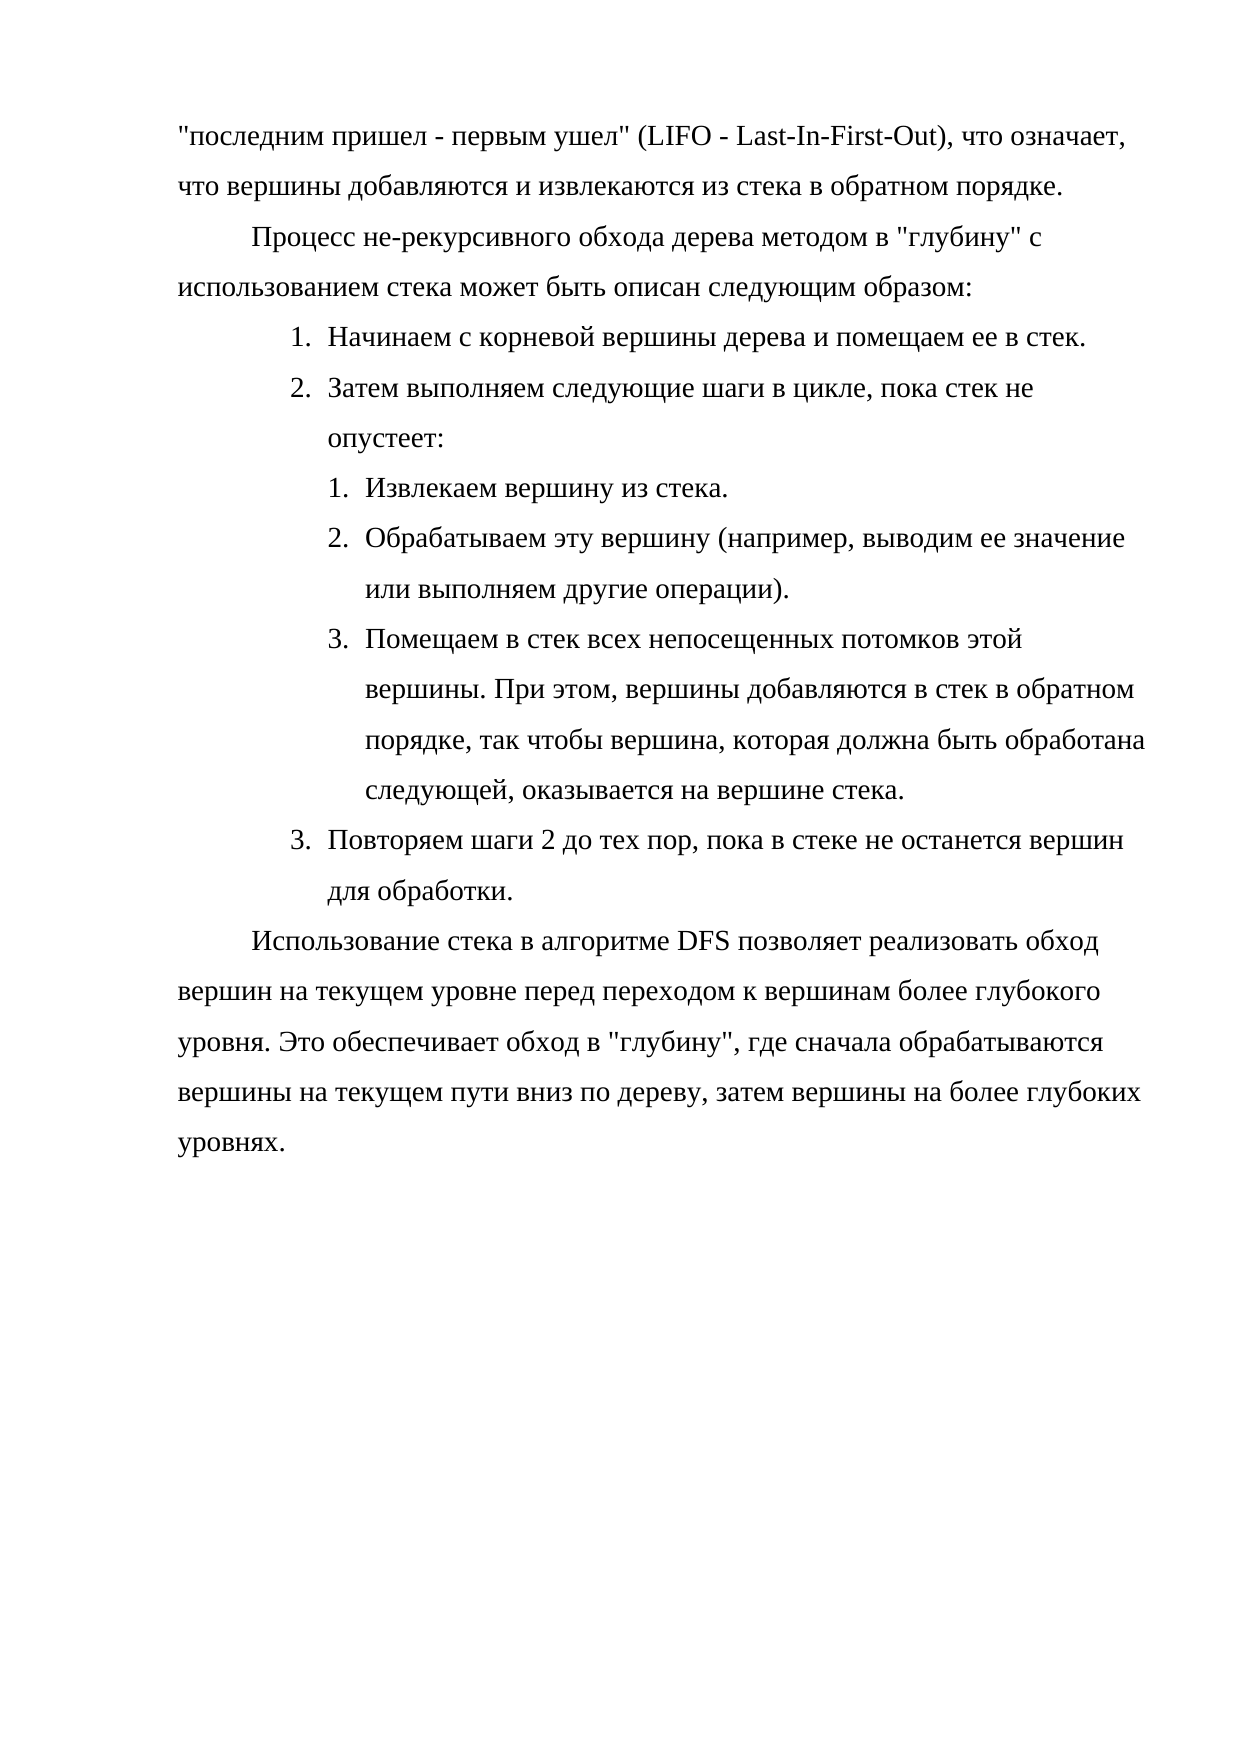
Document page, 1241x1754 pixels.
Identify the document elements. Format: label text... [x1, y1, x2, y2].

list Помещаем в стек всех непосещенных потомков этой вершины. При этом, вершины добавляются в стек в обратном порядке, так чтобы вершина, которая должна быть обработана следующей, оказывается на вершине стека. [327, 621, 1152, 806]
list Повторяем шаги 2 до тех пор, пока в стеке не останется вершин для обработки. [290, 822, 1152, 906]
text Процесс не-рекурсивного обхода дерева методом в "глубину" с использованием стека может быть описан следующим образом: [177, 219, 1152, 303]
list Затем выполняем следующие шаги в цикле, пока стек не опустеет: [290, 370, 1152, 453]
text "последним пришел - первым ушел" (LIFO - Last-In-First-Out), что означает, что вершины добавляются и извлекаются из стека в обратном порядке. [177, 118, 1152, 202]
list Обрабатываем эту вершину (например, выводим ее значение или выполняем другие операции). [327, 521, 1152, 604]
list Начинаем с корневой вершины дерева и помещаем ее в стек. [290, 319, 1152, 353]
text Использование стека в алгоритме DFS позволяет реализовать обход вершин на текущем уровне перед переходом к вершинам более глубокого уровня. Это обеспечивает обход в "глубину", где сначала обрабатываются вершины на текущем пути вниз по дереву, затем вершины на более глубоких уровнях. [177, 923, 1152, 1158]
list Извлекаем вершину из стека. [327, 470, 1152, 504]
